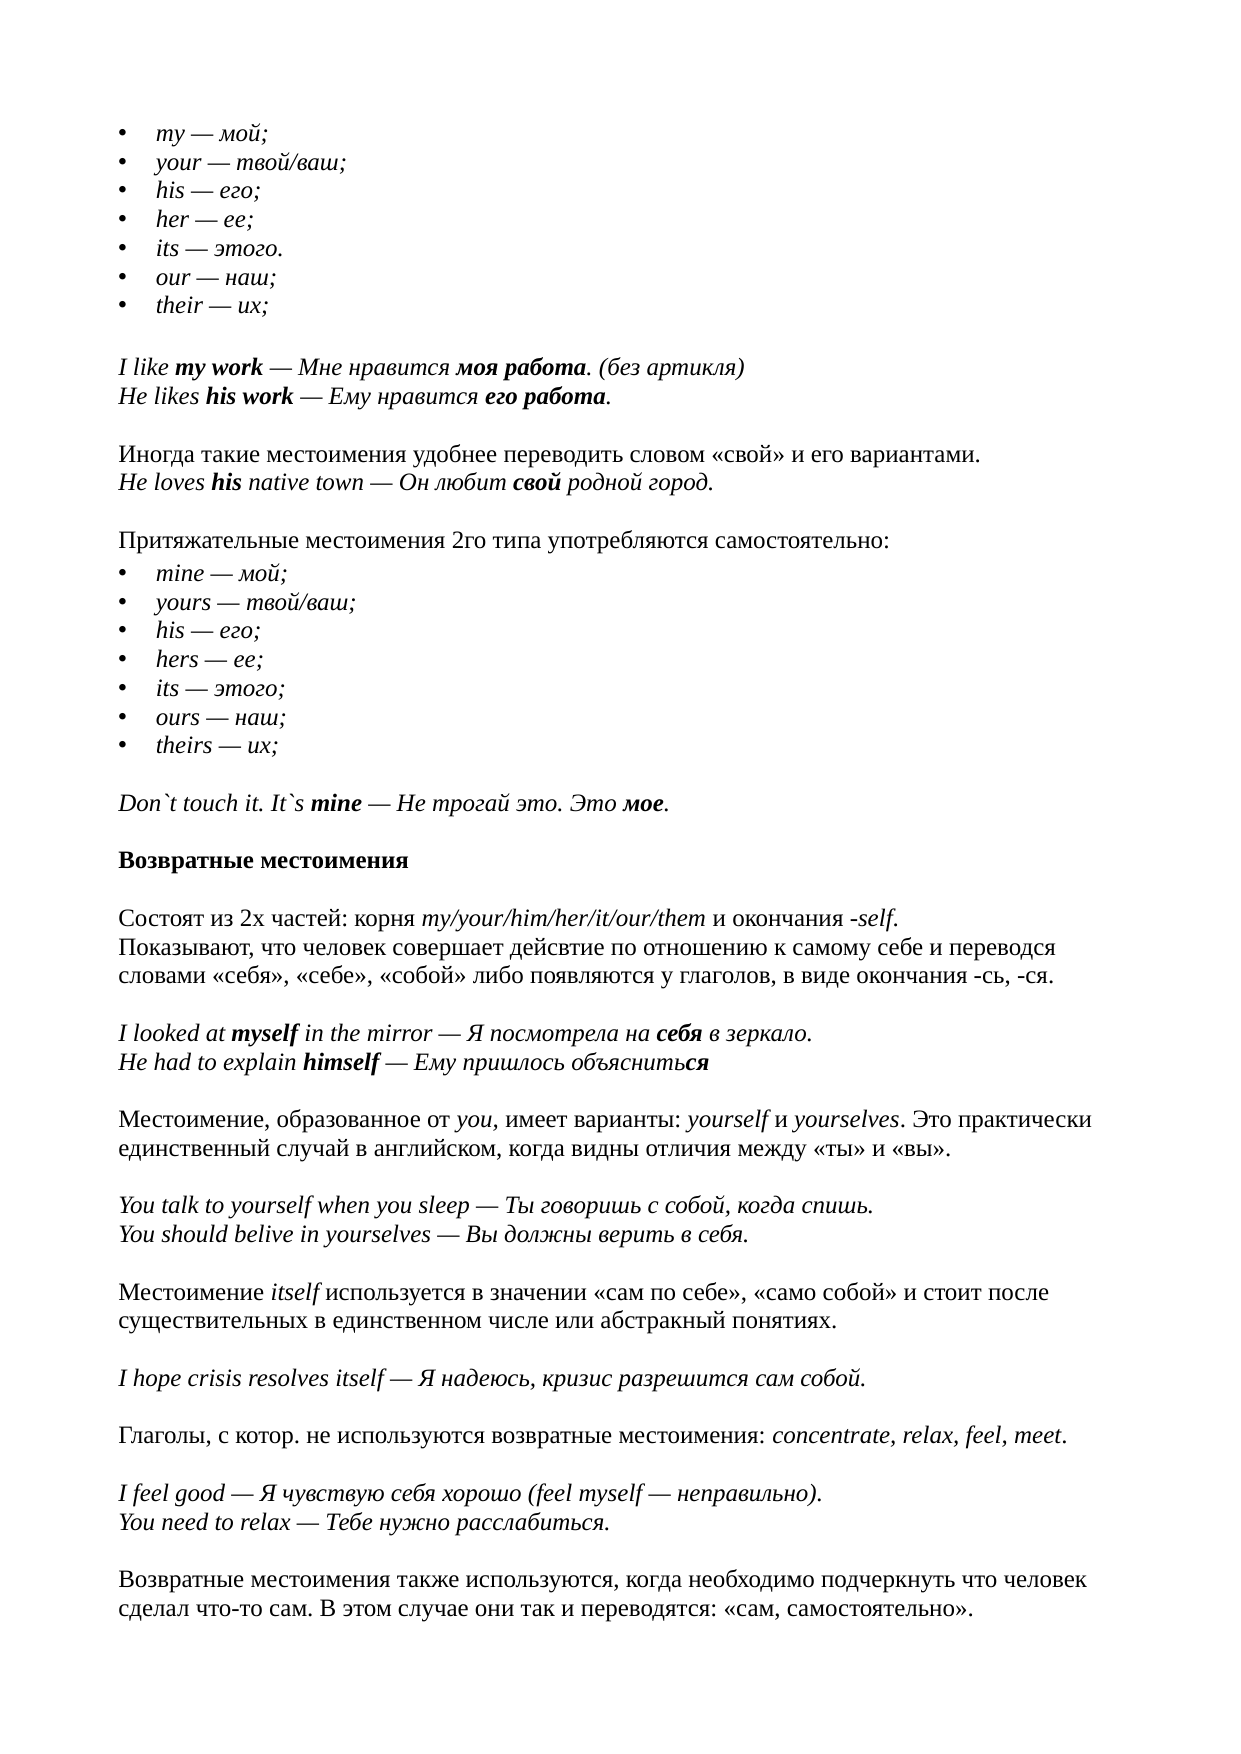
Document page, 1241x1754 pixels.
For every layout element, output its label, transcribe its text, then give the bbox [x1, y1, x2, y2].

text Глаголы, с котор. не используются возвратные местоимения: concentrate, relax, feel, meet. [118, 1420, 1122, 1449]
text единственный случай в английском, когда видны отличия между «ты» и «вы». [118, 1133, 1122, 1162]
list yours — твой/ваш; [118, 587, 1122, 615]
text Возвратные местоимения также используются, когда необходимо подчеркнуть что человек [118, 1564, 1122, 1593]
list its — этого; [118, 673, 1122, 702]
text Don`t touch it. It`s mine — Не трогай это. Это мое. [118, 788, 1122, 817]
text You should belive in yourselves — Вы должны верить в себя. [118, 1219, 1122, 1248]
text Притяжательные местоимения 2го типа употребляются самостоятельно: [118, 525, 1122, 554]
text Показывают, что человек совершает дейсвтие по отношению к самому себе и переводся словами «себя», «себе», «собой» либо появляются у глаголов, в виде окончания -сь, -ся. [118, 932, 1122, 989]
text I hope crisis resolves itself — Я надеюсь, кризис разрешится сам собой. [118, 1363, 1122, 1392]
text You talk to yourself when you sleep — Ты говоришь с собой, когда спишь. [118, 1190, 1122, 1219]
list his — его; [118, 176, 1122, 204]
text сделал что-то сам. В этом случае они так и переводятся: «сам, самостоятельно». [118, 1593, 1122, 1622]
text Иногда такие местоимения удобнее переводить словом «свой» и его вариантами. [118, 439, 1122, 467]
text I like my work — Мне нравится моя работа. (без артикля) [118, 352, 1122, 381]
text He loves his native town — Он любит свой родной город. [118, 467, 1122, 496]
list their — их; [118, 291, 1122, 319]
text Местоимение itself используется в значении «сам по себе», «само собой» и стоит после [118, 1277, 1122, 1305]
text I feel good — Я чувствую себя хорошо (feel myself — неправильно). [118, 1478, 1122, 1507]
list theirs — их; [118, 730, 1122, 759]
text He had to explain himself — Ему пришлось объясниться [118, 1047, 1122, 1075]
text He likes his work — Ему нравится его работа. [118, 381, 1122, 410]
list its — этого. [118, 233, 1122, 262]
text Возвратные местоимения [118, 845, 1122, 874]
list your — твой/ваш; [118, 147, 1122, 176]
list mine — мой; [118, 558, 1122, 587]
list my — мой; [118, 118, 1122, 147]
text You need to relax — Тебе нужно расслабиться. [118, 1507, 1122, 1535]
text Местоимение, образованное от you, имеет варианты: yourself и yourselves. Это практически [118, 1104, 1122, 1133]
list his — его; [118, 615, 1122, 644]
text I looked at myself in the mirror — Я посмотрела на себя в зеркало. [118, 1018, 1122, 1047]
text существительных в единственном числе или абстракный понятиях. [118, 1305, 1122, 1334]
text Состоят из 2х частей: корня my/your/him/her/it/our/them и окончания -self. [118, 903, 1122, 932]
list hers — ее; [118, 644, 1122, 673]
list her — ее; [118, 204, 1122, 233]
list our — наш; [118, 262, 1122, 291]
list ours — наш; [118, 702, 1122, 730]
